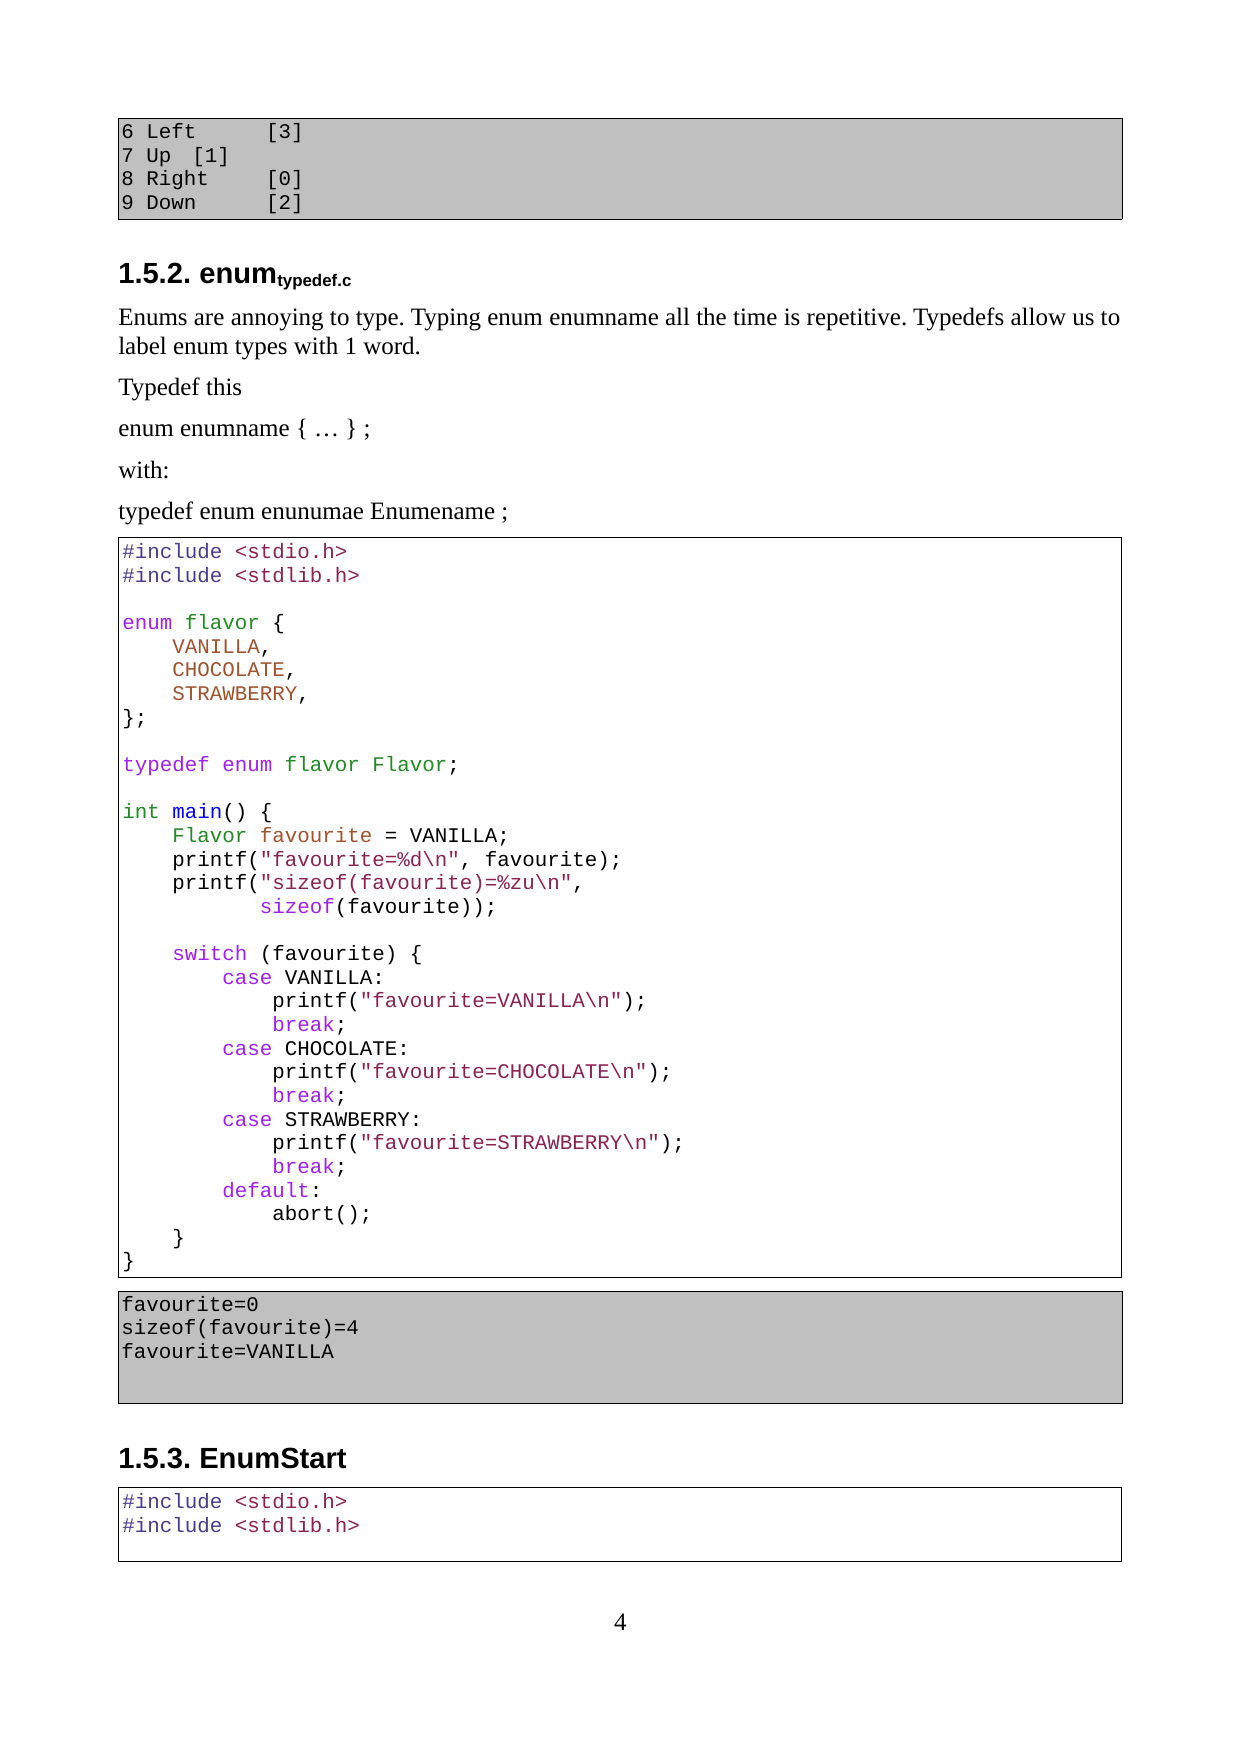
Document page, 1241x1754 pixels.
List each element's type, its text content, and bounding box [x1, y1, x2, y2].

subtitle EnumStart [118, 1441, 1122, 1474]
text case VANILLA: [119, 963, 1121, 986]
text case CHOCOLATE: [119, 1034, 1121, 1057]
text #include <stdlib.h> [119, 561, 1121, 584]
text with: [118, 455, 1122, 483]
text #include <stdio.h> [119, 538, 1121, 561]
text CHOCOLATE, [119, 655, 1121, 679]
text printf("sizeof(favourite)=%zu\n", [119, 868, 1121, 892]
text printf("favourite=CHOCOLATE\n"); [119, 1057, 1121, 1081]
text break; [119, 1010, 1121, 1034]
text printf("favourite=STRAWBERRY\n"); [119, 1128, 1121, 1152]
text 7 Up [1] [119, 142, 1122, 165]
text } [119, 1223, 1121, 1247]
text STRAWBERRY, [119, 679, 1121, 703]
text switch (favourite) { [119, 939, 1121, 963]
text default: [119, 1176, 1121, 1199]
text }; [119, 703, 1121, 726]
text #include <stdlib.h> [119, 1511, 1121, 1534]
text case STRAWBERRY: [119, 1105, 1121, 1128]
text Enums are annoying to type. Typing enum enumname all the time is repetitive. Typedefs allow us to label enum types with 1 word. [118, 302, 1122, 360]
text typedef enum flavor Flavor; [119, 750, 1121, 774]
text sizeof(favourite)=4 [119, 1314, 1122, 1338]
text 8 Right [0] [119, 165, 1122, 189]
text abort(); [119, 1199, 1121, 1223]
text VANILLA, [119, 632, 1121, 655]
text Typedef this [118, 372, 1122, 401]
text printf("favourite=VANILLA\n"); [119, 986, 1121, 1010]
text enum enumname { … } ; [118, 413, 1122, 442]
subtitle enumtypedef.c [118, 256, 1122, 290]
text break; [119, 1081, 1121, 1105]
text printf("favourite=%d\n", favourite); [119, 844, 1121, 868]
text favourite=VANILLA [119, 1338, 1122, 1364]
text int main() { [119, 797, 1121, 821]
text enum flavor { [119, 608, 1121, 632]
text sizeof(favourite)); [119, 892, 1121, 916]
text 6 Left [3] [119, 119, 1122, 142]
text Flavor favourite = VANILLA; [119, 821, 1121, 844]
text } [119, 1247, 1121, 1277]
text break; [119, 1152, 1121, 1176]
text favourite=0 [119, 1292, 1122, 1314]
text typedef enum enunumae Enumename ; [118, 496, 1122, 525]
text #include <stdio.h> [119, 1488, 1121, 1511]
text 9 Down [2] [119, 189, 1122, 219]
